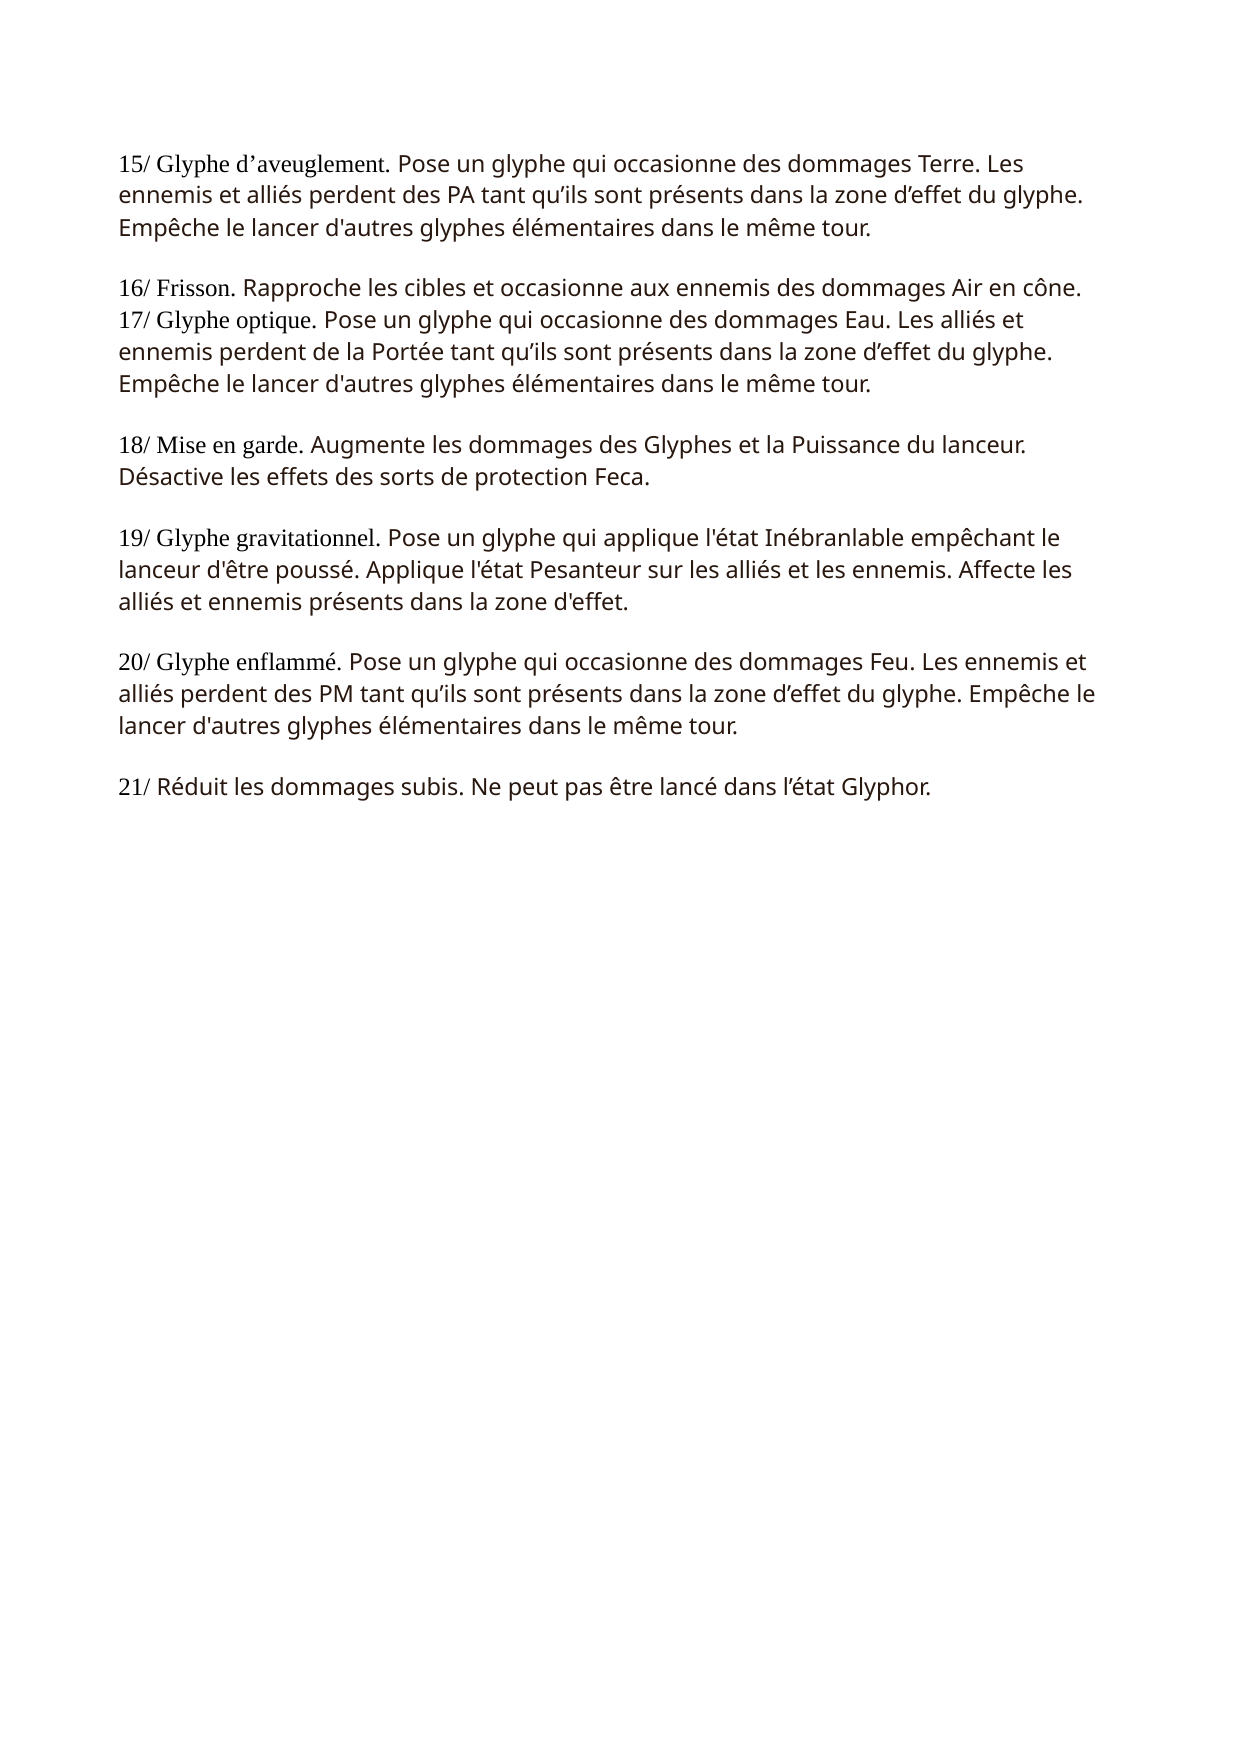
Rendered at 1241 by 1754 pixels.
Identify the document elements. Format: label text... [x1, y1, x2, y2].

text 16/ Frisson. Rapproche les cibles et occasionne aux ennemis des dommages Air en cône. [118, 272, 1122, 303]
text 15/ Glyphe d’aveuglement. Pose un glyphe qui occasionne des dommages Terre. Les ennemis et alliés perdent des PA tant qu’ils sont présents dans la zone d’effet du glyphe. Empêche le lancer d'autres glyphes élémentaires dans le même tour. [118, 147, 1122, 243]
text 21/ Réduit les dommages subis. Ne peut pas être lancé dans l’état Glyphor. [118, 770, 1122, 802]
text 17/ Glyphe optique. Pose un glyphe qui occasionne des dommages Eau. Les alliés et ennemis perdent de la Portée tant qu’ils sont présents dans la zone d’effet du glyphe. Empêche le lancer d'autres glyphes élémentaires dans le même tour. [118, 303, 1122, 399]
text 18/ Mise en garde. Augmente les dommages des Glyphes et la Puissance du lanceur. Désactive les effets des sorts de protection Feca. [118, 428, 1122, 492]
text 19/ Glyphe gravitationnel. Pose un glyphe qui applique l'état Inébranlable empêchant le lanceur d'être poussé. Applique l'état Pesanteur sur les alliés et les ennemis. Affecte les alliés et ennemis présents dans la zone d'effet. [118, 521, 1122, 617]
text 20/ Glyphe enflammé. Pose un glyphe qui occasionne des dommages Feu. Les ennemis et alliés perdent des PM tant qu’ils sont présents dans la zone d’effet du glyphe. Empêche le lancer d'autres glyphes élémentaires dans le même tour. [118, 646, 1122, 742]
